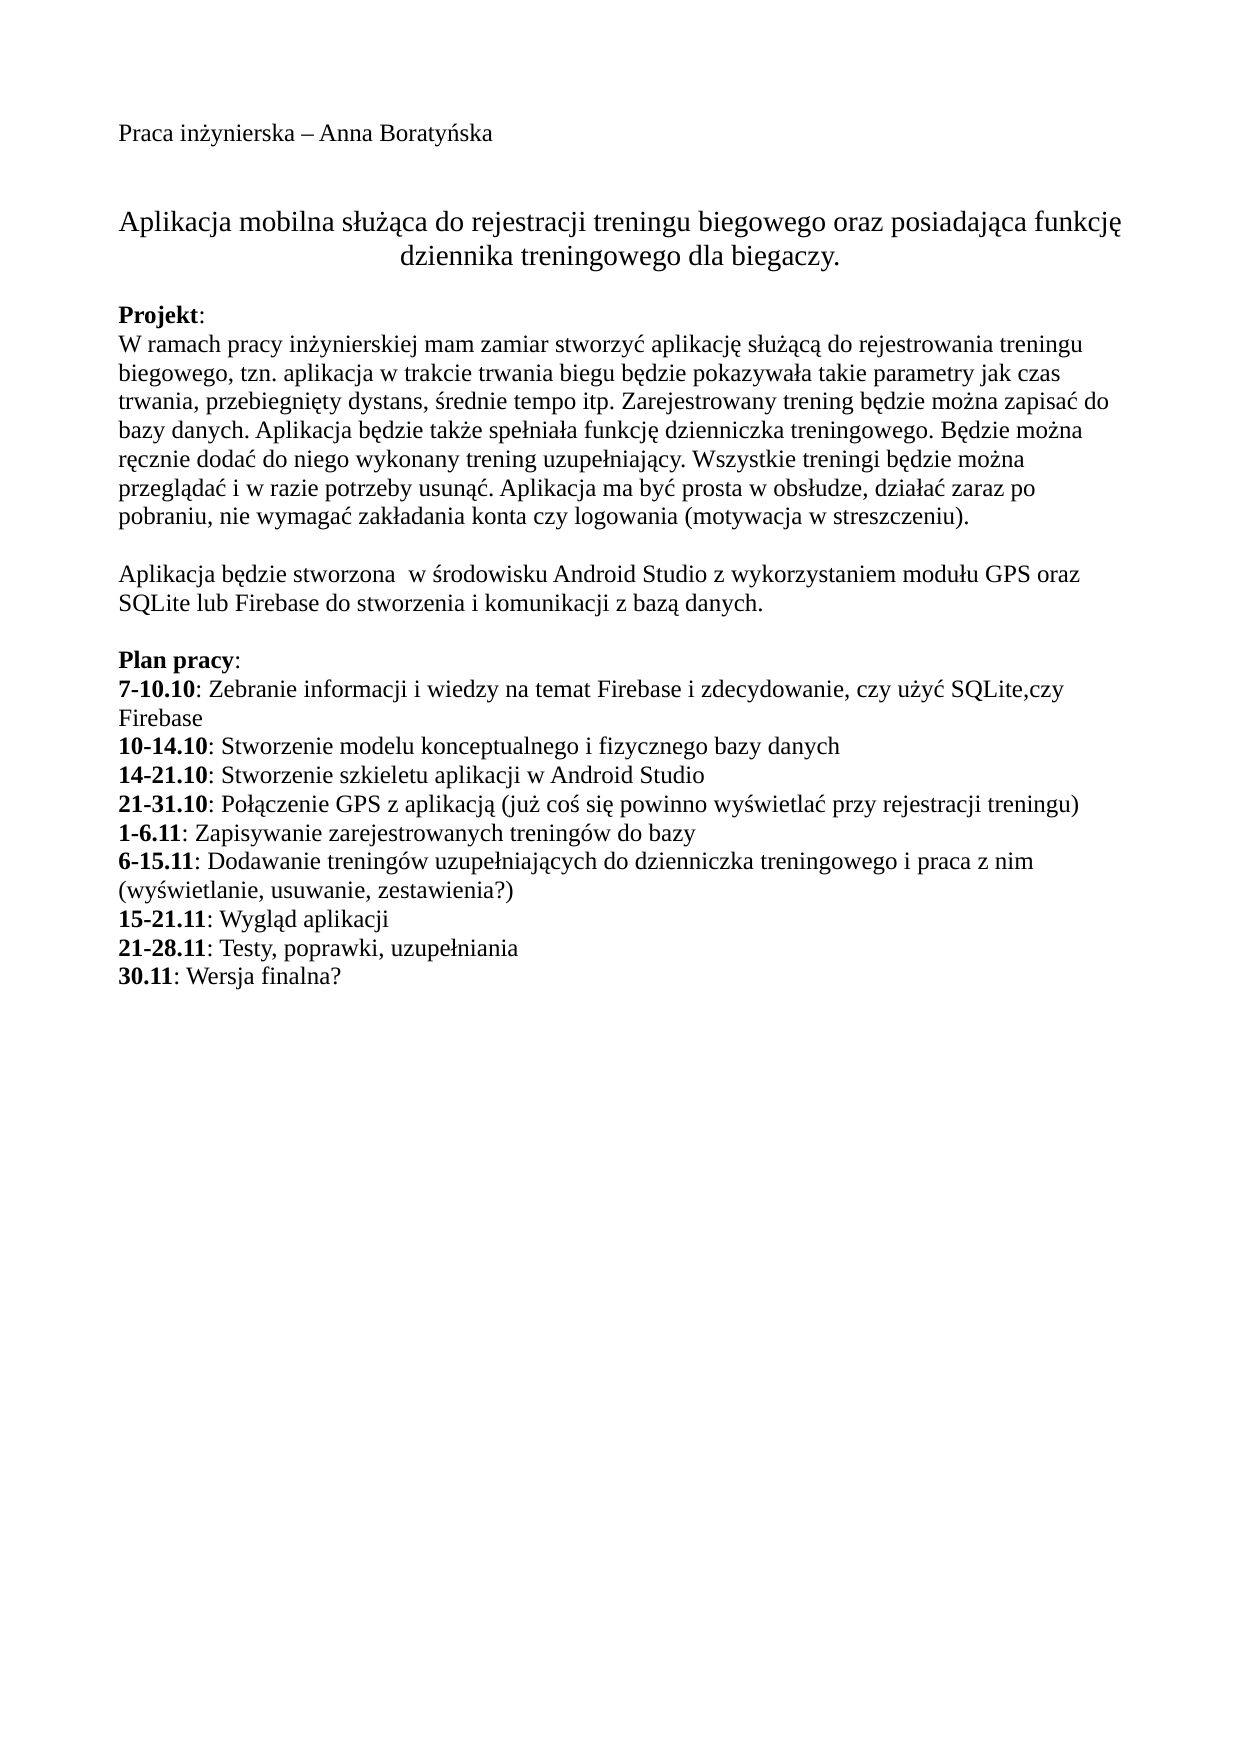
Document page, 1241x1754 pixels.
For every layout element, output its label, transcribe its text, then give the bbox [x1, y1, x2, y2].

text Projekt: [118, 300, 1122, 329]
text 14-21.10: Stworzenie szkieletu aplikacji w Android Studio [118, 760, 1122, 789]
text 15-21.11: Wygląd aplikacji [118, 904, 1122, 933]
text Aplikacja mobilna służąca do rejestracji treningu biegowego oraz posiadająca funkcję dziennika treningowego dla biegaczy. [118, 204, 1122, 271]
text 21-31.10: Połączenie GPS z aplikacją (już coś się powinno wyświetlać przy rejestracji treningu) [118, 789, 1122, 818]
text Plan pracy: [118, 645, 1122, 674]
text 6-15.11: Dodawanie treningów uzupełniających do dzienniczka treningowego i praca z nim (wyświetlanie, usuwanie, zestawienia?) [118, 846, 1122, 904]
text 7-10.10: Zebranie informacji i wiedzy na temat Firebase i zdecydowanie, czy użyć SQLite,czy Firebase [118, 674, 1122, 731]
text Praca inżynierska – Anna Boratyńska [118, 118, 1122, 147]
text 1-6.11: Zapisywanie zarejestrowanych treningów do bazy [118, 818, 1122, 846]
text W ramach pracy inżynierskiej mam zamiar stworzyć aplikację służącą do rejestrowania treningu biegowego, tzn. aplikacja w trakcie trwania biegu będzie pokazywała takie parametry jak czas trwania, przebiegnięty dystans, średnie tempo itp. Zarejestrowany trening będzie można zapisać do bazy danych. Aplikacja będzie także spełniała funkcję dzienniczka treningowego. Będzie można ręcznie dodać do niego wykonany trening uzupełniający. Wszystkie treningi będzie można przeglądać i w razie potrzeby usunąć. Aplikacja ma być prosta w obsłudze, działać zaraz po pobraniu, nie wymagać zakładania konta czy logowania (motywacja w streszczeniu). [118, 329, 1122, 530]
text 10-14.10: Stworzenie modelu konceptualnego i fizycznego bazy danych [118, 731, 1122, 760]
text Aplikacja będzie stworzona w środowisku Android Studio z wykorzystaniem modułu GPS oraz SQLite lub Firebase do stworzenia i komunikacji z bazą danych. [118, 559, 1122, 616]
text 21-28.11: Testy, poprawki, uzupełniania [118, 933, 1122, 961]
text 30.11: Wersja finalna? [118, 961, 1122, 990]
